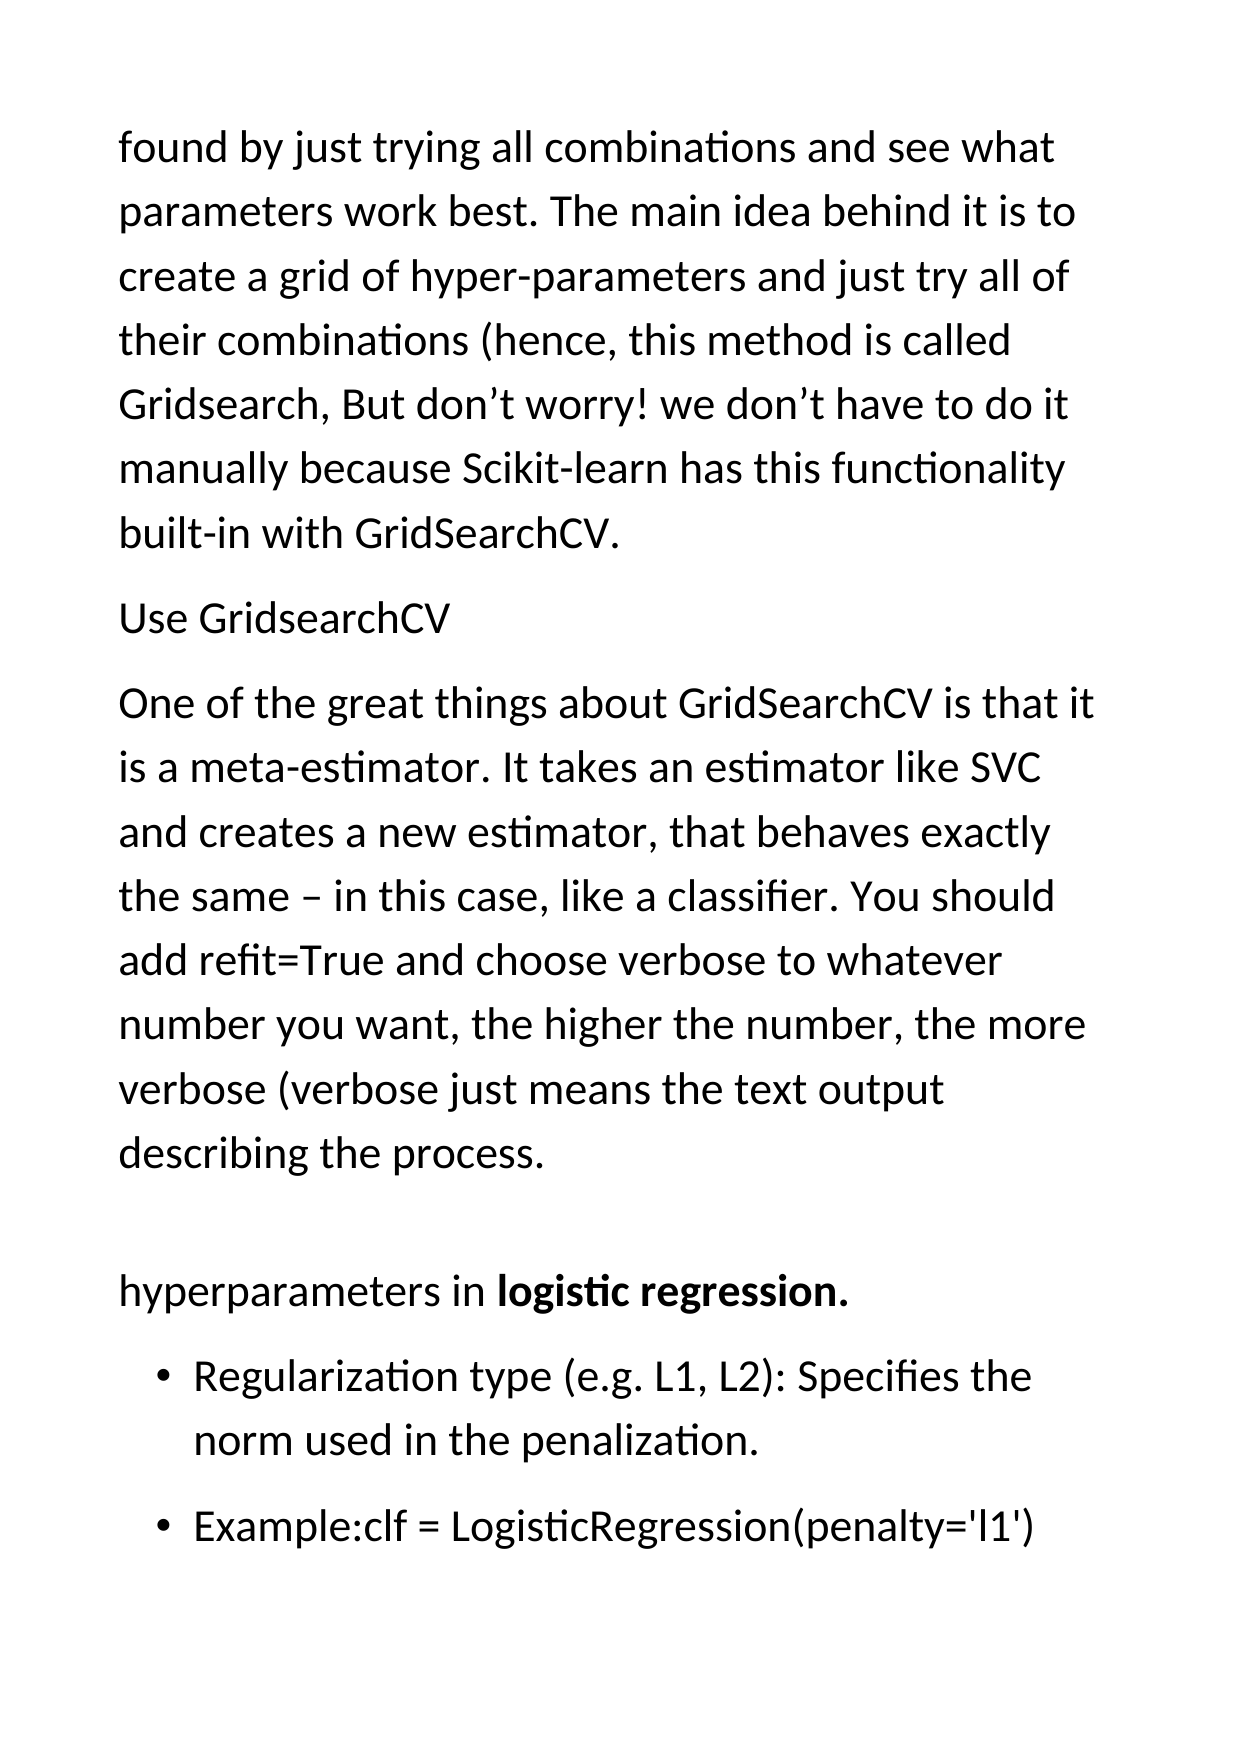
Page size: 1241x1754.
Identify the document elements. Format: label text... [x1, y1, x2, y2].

text Use GridsearchCV [118, 589, 1122, 645]
text One of the great things about GridSearchCV is that it is a meta-estimator. It takes an estimator like SVC and creates a new estimator, that behaves exactly the same – in this case, like a classifier. You should add refit=True and choose verbose to whatever number you want, the higher the number, the more verbose (verbose just means the text output describing the process. [118, 674, 1122, 1180]
list Regularization type (e.g. L1, L2): Specifies the norm used in the penalization. [156, 1347, 1122, 1467]
text found by just trying all combinations and see what parameters work best. The main idea behind it is to create a grid of hyper-parameters and just try all of their combinations (hence, this method is called Gridsearch, But don’t worry! we don’t have to do it manually because Scikit-learn has this functionality built-in with GridSearchCV. [118, 118, 1122, 560]
text hyperparameters in logistic regression. [118, 1262, 1122, 1318]
list Example:clf = LogisticRegression(penalty='l1') [156, 1496, 1122, 1552]
